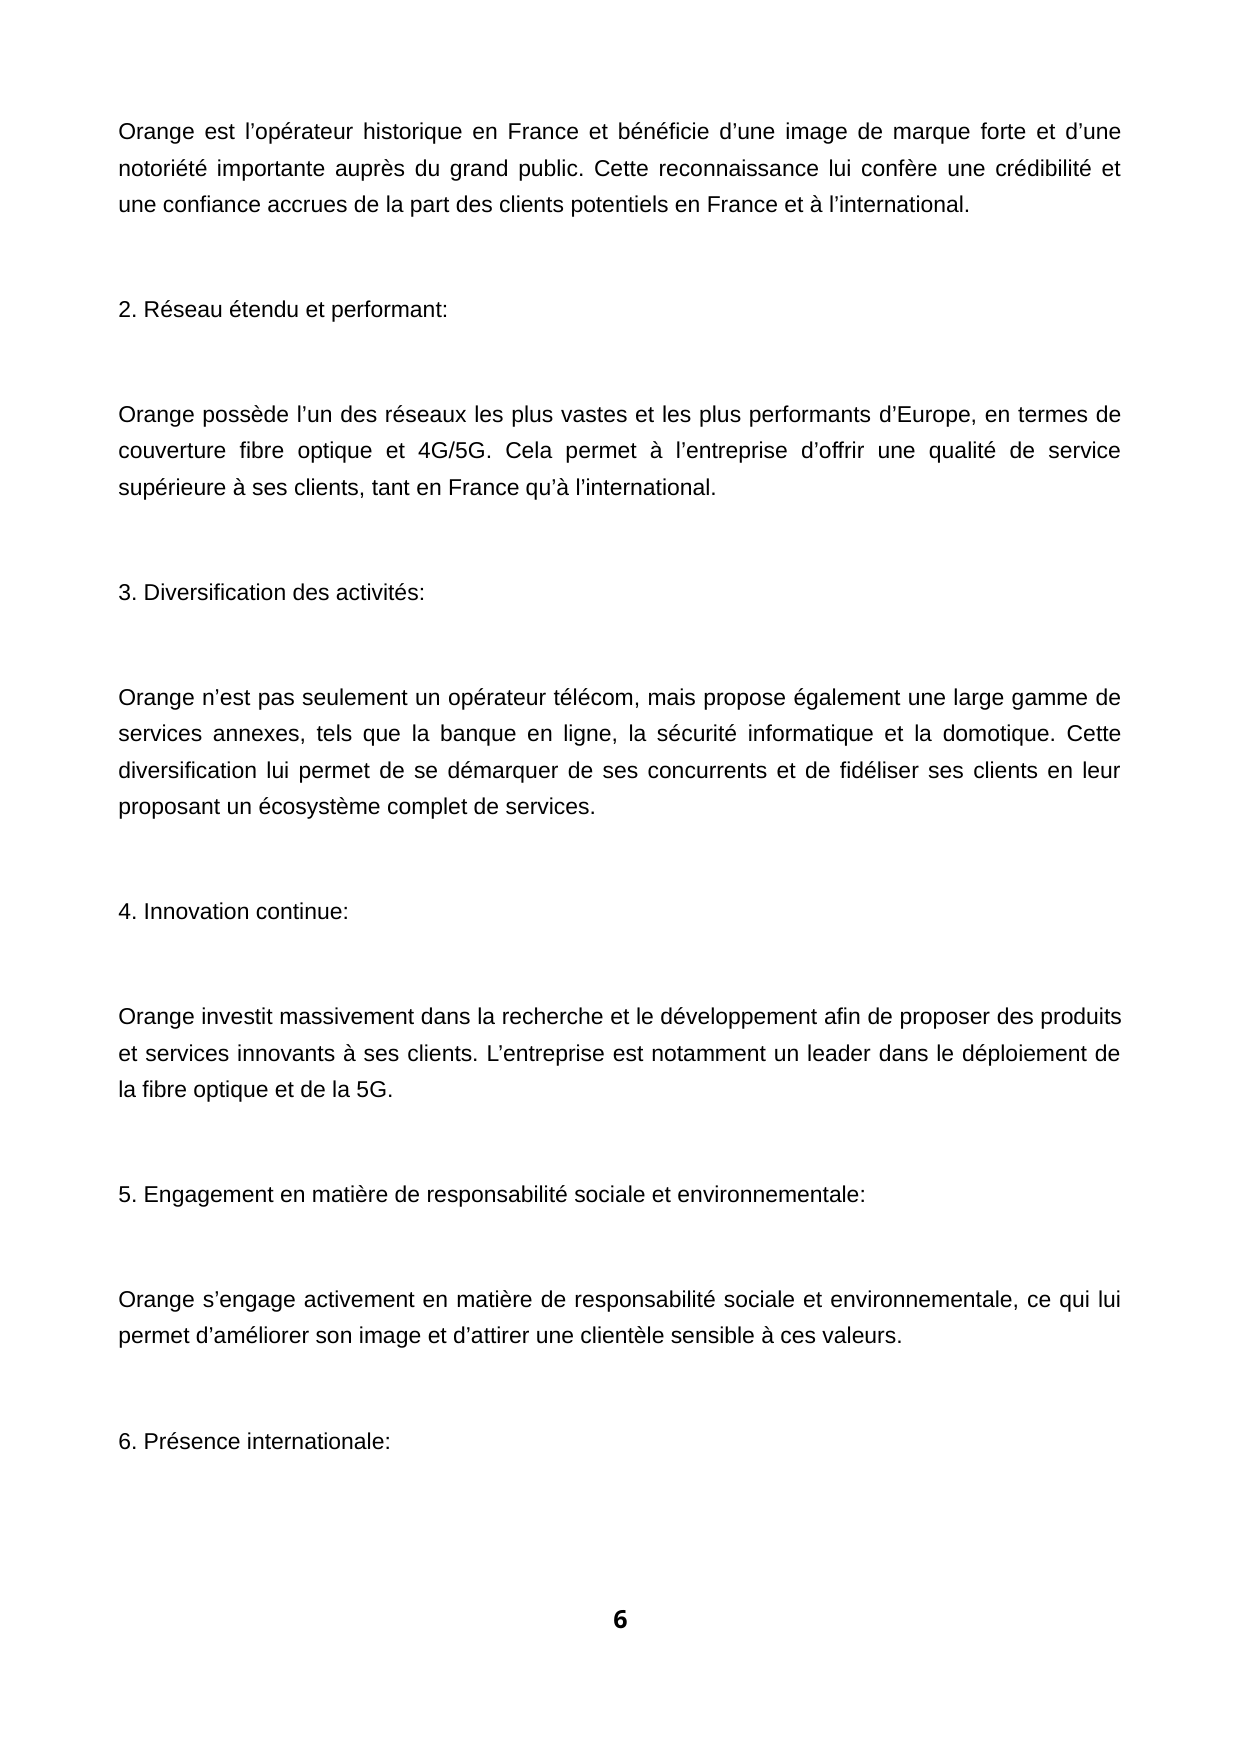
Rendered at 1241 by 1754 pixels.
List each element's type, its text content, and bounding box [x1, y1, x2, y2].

text Orange investit massivement dans la recherche et le développement afin de proposer des produits et services innovants à ses clients. L’entreprise est notamment un leader dans le déploiement de la fibre optique et de la 5G. [118, 1003, 1122, 1102]
text Orange est l’opérateur historique en France et bénéficie d’une image de marque forte et d’une notoriété importante auprès du grand public. Cette reconnaissance lui confère une crédibilité et une confiance accrues de la part des clients potentiels en France et à l’international. [118, 118, 1122, 217]
text Orange s’engage activement en matière de responsabilité sociale et environnementale, ce qui lui permet d’améliorer son image et d’attirer une clientèle sensible à ces valeurs. [118, 1286, 1122, 1349]
text Orange possède l’un des réseaux les plus vastes et les plus performants d’Europe, en termes de couverture fibre optique et 4G/5G. Cela permet à l’entreprise d’offrir une qualité de service supérieure à ses clients, tant en France qu’à l’international. [118, 401, 1122, 500]
text Orange n’est pas seulement un opérateur télécom, mais propose également une large gamme de services annexes, tels que la banque en ligne, la sécurité informatique et la domotique. Cette diversification lui permet de se démarquer de ses concurrents et de fidéliser ses clients en leur proposant un écosystème complet de services. [118, 684, 1122, 819]
text 5. Engagement en matière de responsabilité sociale et environnementale: [118, 1181, 1122, 1207]
text 4. Innovation continue: [118, 898, 1122, 924]
text 3. Diversification des activités: [118, 579, 1122, 605]
text 6. Présence internationale: [118, 1428, 1122, 1454]
text 2. Réseau étendu et performant: [118, 296, 1122, 322]
